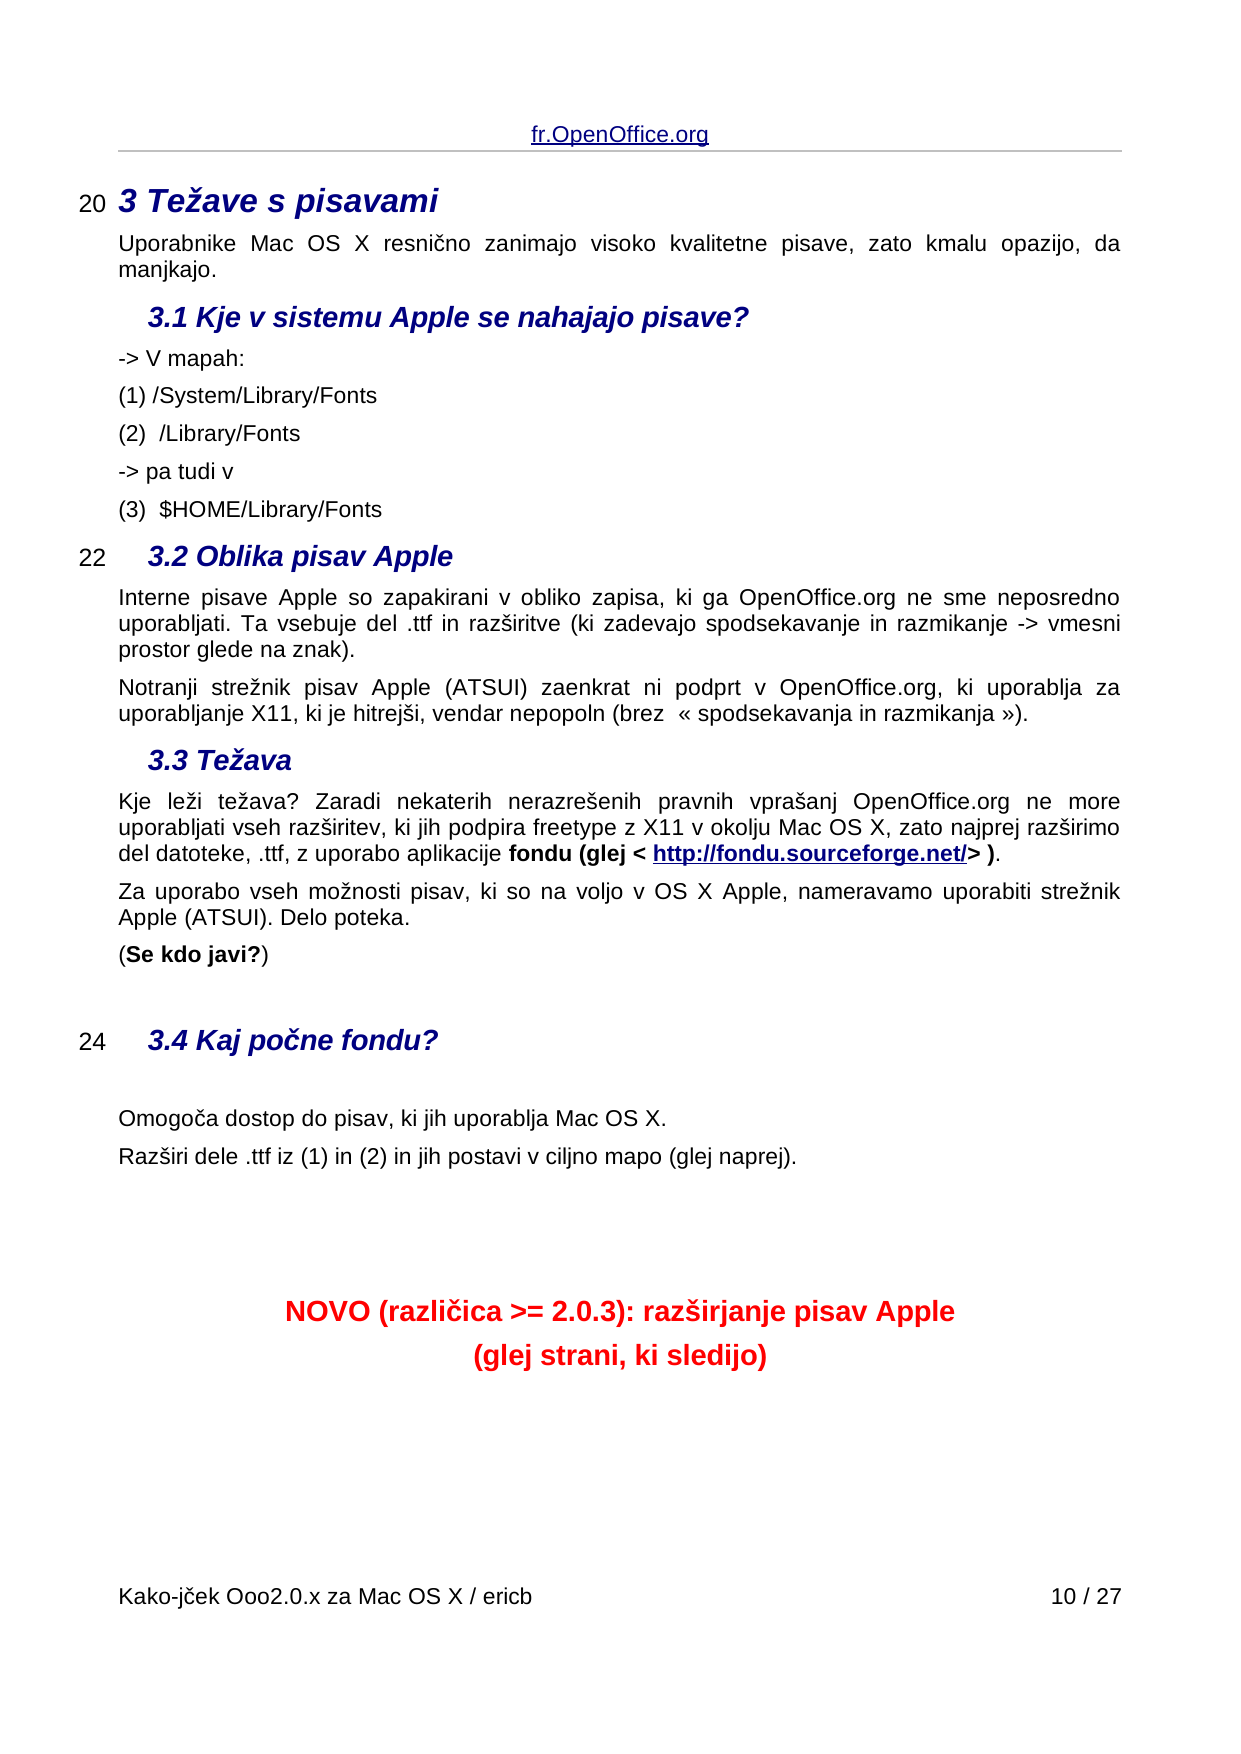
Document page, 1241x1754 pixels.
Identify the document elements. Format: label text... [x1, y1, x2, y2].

subtitle Kaj počne fondu? [148, 1023, 1122, 1056]
text Interne pisave Apple so zapakirani v obliko zapisa, ki ga OpenOffice.org ne sme neposredno uporabljati. Ta vsebuje del .ttf in razširitve (ki zadevajo spodsekavanje in razmikanje -> vmesni prostor glede na znak). [118, 584, 1122, 662]
subtitle Oblika pisav Apple [148, 540, 1122, 572]
text Za uporabo vseh možnosti pisav, ki so na voljo v OS X Apple, nameravamo uporabiti strežnik Apple (ATSUI). Delo poteka. [118, 878, 1122, 930]
text (Se kdo javi?) [118, 942, 1122, 968]
text Kje leži težava? Zaradi nekaterih nerazrešenih pravnih vprašanj OpenOffice.org ne more uporabljati vseh razširitev, ki jih podpira freetype z X11 v okolju Mac OS X, zato najprej razširimo del datoteke, .ttf, z uporabo aplikacije fondu (glej < http://fondu.sourceforge.net/> ). [118, 788, 1122, 866]
text (1) /System/Library/Fonts [118, 383, 1122, 409]
text -> pa tudi v [118, 458, 1122, 484]
subtitle Težave s pisavami [118, 182, 1122, 219]
text (2) /Library/Fonts [118, 421, 1122, 447]
text (3) $HOME/Library/Fonts [118, 496, 1122, 522]
text Uporabnike Mac OS X resnično zanimajo visoko kvalitetne pisave, zato kmalu opazijo, da manjkajo. [118, 231, 1122, 283]
subtitle Kje v sistemu Apple se nahajajo pisave? [148, 301, 1122, 333]
subtitle Težava [148, 744, 1122, 776]
text NOVO (različica >= 2.0.3): razširjanje pisav Apple [118, 1294, 1122, 1327]
text Razširi dele .ttf iz (1) in (2) in jih postavi v ciljno mapo (glej naprej). [118, 1143, 1122, 1169]
text -> V mapah: [118, 345, 1122, 371]
text Omogoča dostop do pisav, ki jih uporablja Mac OS X. [118, 1106, 1122, 1132]
text (glej strani, ki sledijo) [118, 1339, 1122, 1371]
text Notranji strežnik pisav Apple (ATSUI) zaenkrat ni podprt v OpenOffice.org, ki uporablja za uporabljanje X11, ki je hitrejši, vendar nepopoln (brez « spodsekavanja in razmikanja »). [118, 674, 1122, 726]
